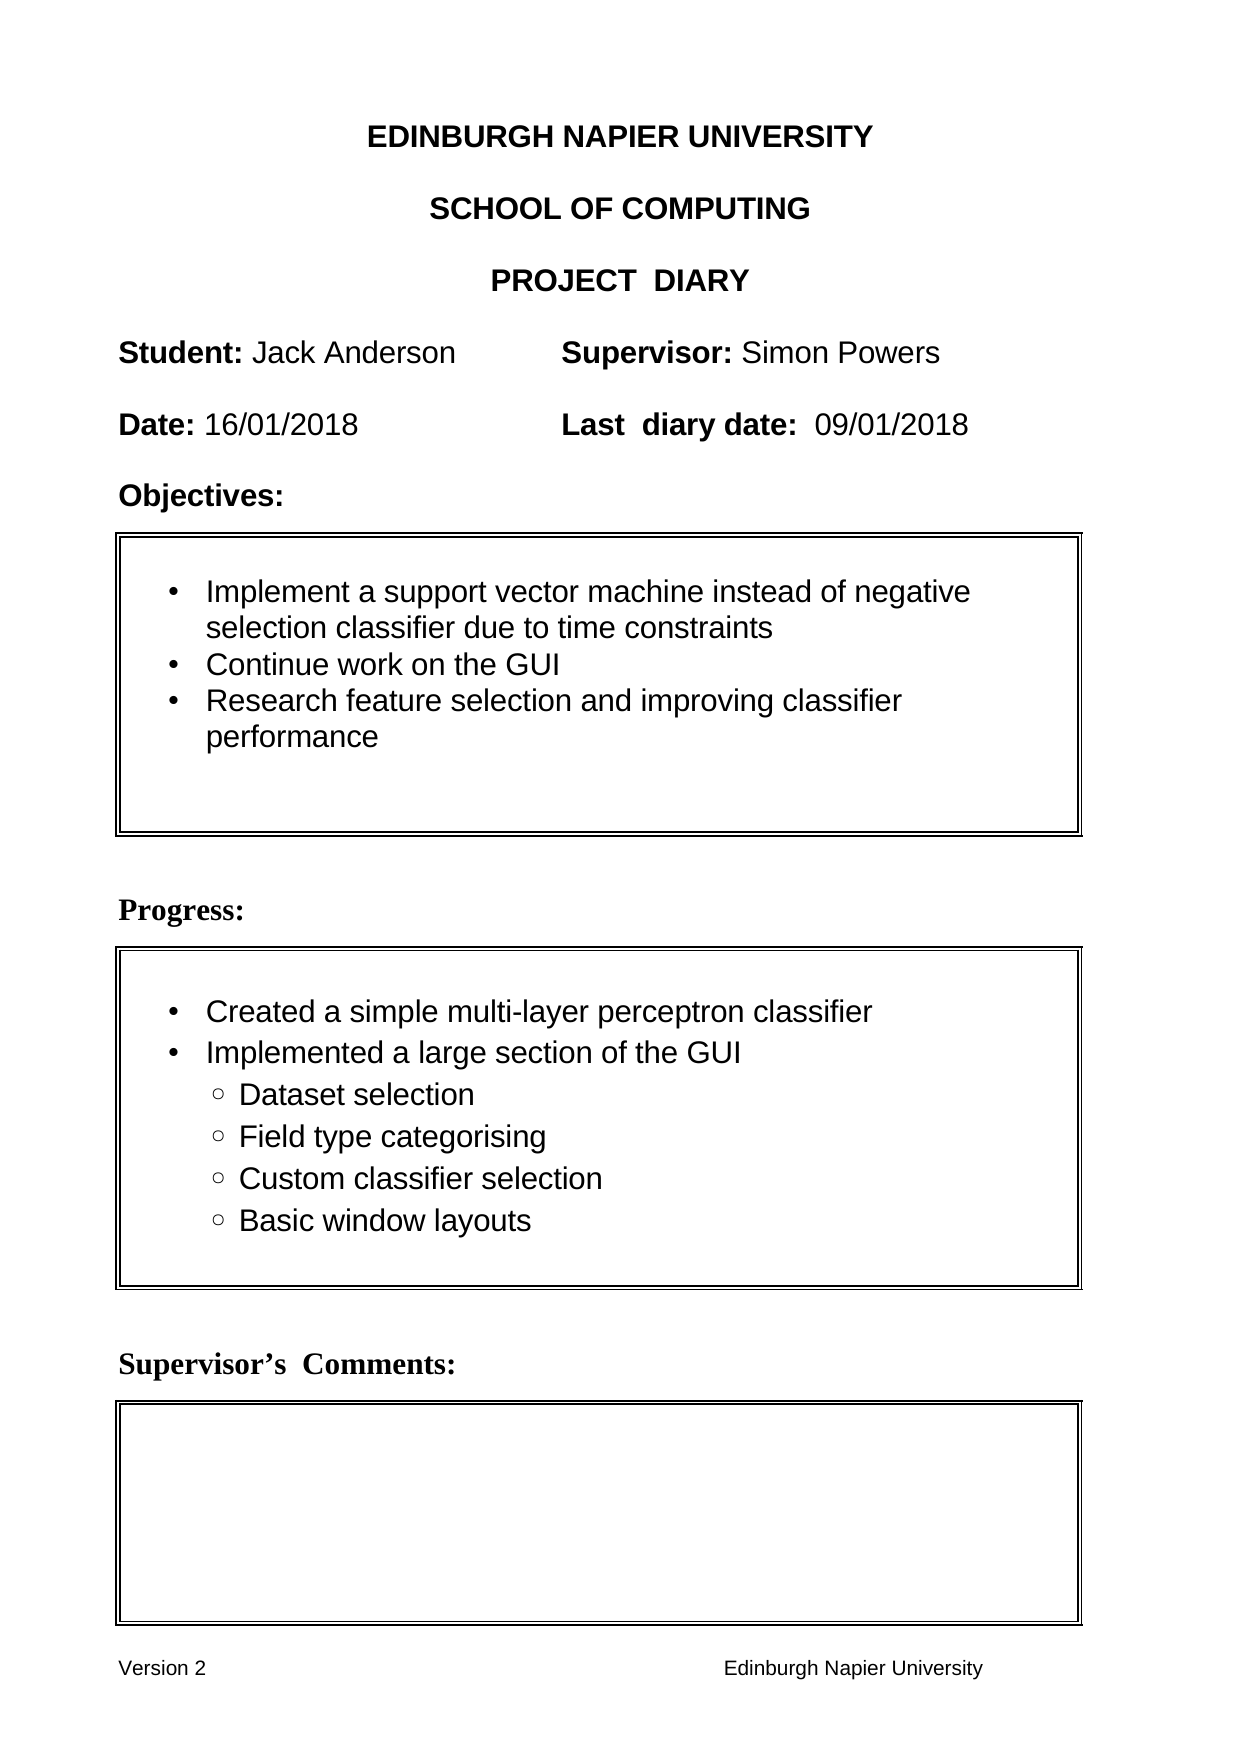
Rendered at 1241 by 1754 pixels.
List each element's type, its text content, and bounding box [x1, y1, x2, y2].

text PROJECT DIARY [118, 262, 1122, 298]
text Date: 16/01/2018 Last diary date: 09/01/2018 [118, 406, 1122, 442]
text Objectives: [118, 477, 1122, 513]
text Progress: [118, 891, 1122, 927]
subtitle EDINBURGH NAPIER UNIVERSITY [118, 118, 1122, 154]
table_header Created a simple multi-layer perceptron classifier Implemented a large section of the GUI Dataset selection Field type categorising Custom classifier selection Basic window layouts [121, 951, 1077, 1285]
text Student: Jack Anderson Supervisor: Simon Powers [118, 334, 1122, 370]
table_header Implement a support vector machine instead of negative selection classifier due to time constraints Continue work on the GUI Research feature selection and improving classifier performance [121, 538, 1077, 831]
text SCHOOL OF COMPUTING [118, 190, 1122, 226]
text Supervisor’s Comments: [118, 1345, 1122, 1381]
table_header [121, 1405, 1077, 1621]
